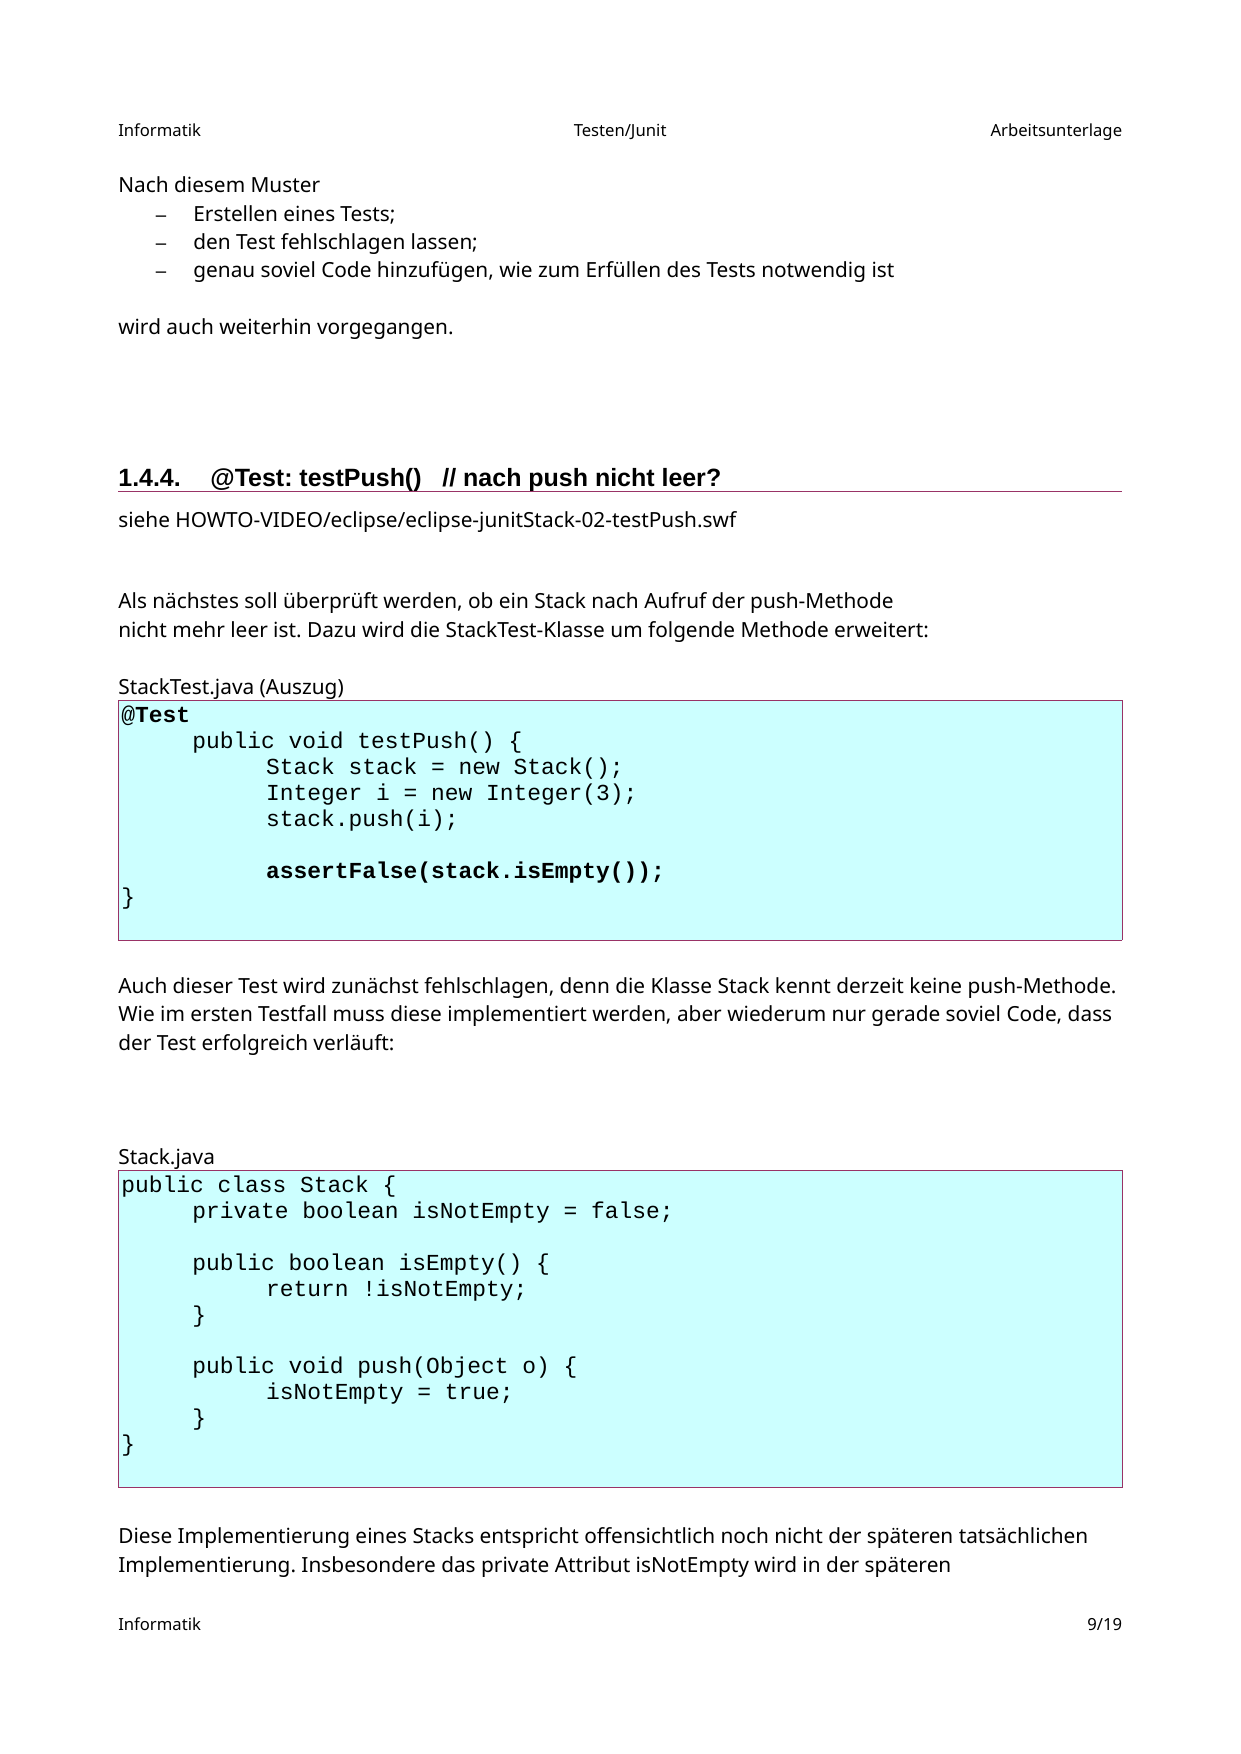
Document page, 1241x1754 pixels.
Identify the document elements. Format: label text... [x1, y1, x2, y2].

list Erstellen eines Tests; [156, 199, 1122, 227]
text Als nächstes soll überprüft werden, ob ein Stack nach Aufruf der push-Methode [118, 587, 1122, 615]
text siehe HOWTO-VIDEO/eclipse/eclipse-junitStack-02-testPush.swf [118, 505, 1122, 533]
text return !isNotEmpty; [119, 1274, 1122, 1300]
text nicht mehr leer ist. Dazu wird die StackTest-Klasse um folgende Methode erweitert: [118, 615, 1122, 643]
text Nach diesem Muster [118, 170, 1122, 199]
text stack.push(i); [119, 804, 1122, 830]
text } [119, 882, 1122, 908]
text isNotEmpty = true; [119, 1378, 1122, 1404]
text private boolean isNotEmpty = false; [119, 1196, 1122, 1222]
text wird auch weiterhin vorgegangen. [118, 312, 1122, 341]
text Auch dieser Test wird zunächst fehlschlagen, denn die Klasse Stack kennt derzeit keine push-Methode. Wie im ersten Testfall muss diese implementiert werden, aber wiederum nur gerade soviel Code, dass der Test erfolgreich verläuft: [118, 971, 1122, 1056]
list den Test fehlschlagen lassen; [156, 227, 1122, 256]
text Integer i = new Integer(3); [119, 778, 1122, 804]
subtitle @Test: testPush() // nach push nicht leer? [118, 462, 1122, 491]
text Stack.java [118, 1142, 1122, 1170]
text public boolean isEmpty() { [119, 1248, 1122, 1274]
text public void testPush() { [119, 726, 1122, 752]
text Diese Implementierung eines Stacks entspricht offensichtlich noch nicht der späteren tatsächlichen Implementierung. Insbesondere das private Attribut isNotEmpty wird in der späteren [118, 1522, 1122, 1578]
text assertFalse(stack.isEmpty()); [119, 856, 1122, 882]
text Stack stack = new Stack(); [119, 752, 1122, 778]
text } [119, 1404, 1122, 1429]
text public class Stack { [119, 1171, 1122, 1196]
list genau soviel Code hinzufügen, wie zum Erfüllen des Tests notwendig ist [156, 256, 1122, 284]
text StackTest.java (Auszug) [118, 672, 1122, 700]
text @Test [119, 701, 1122, 726]
text } [119, 1300, 1122, 1326]
text } [119, 1429, 1122, 1456]
text public void push(Object o) { [119, 1352, 1122, 1378]
